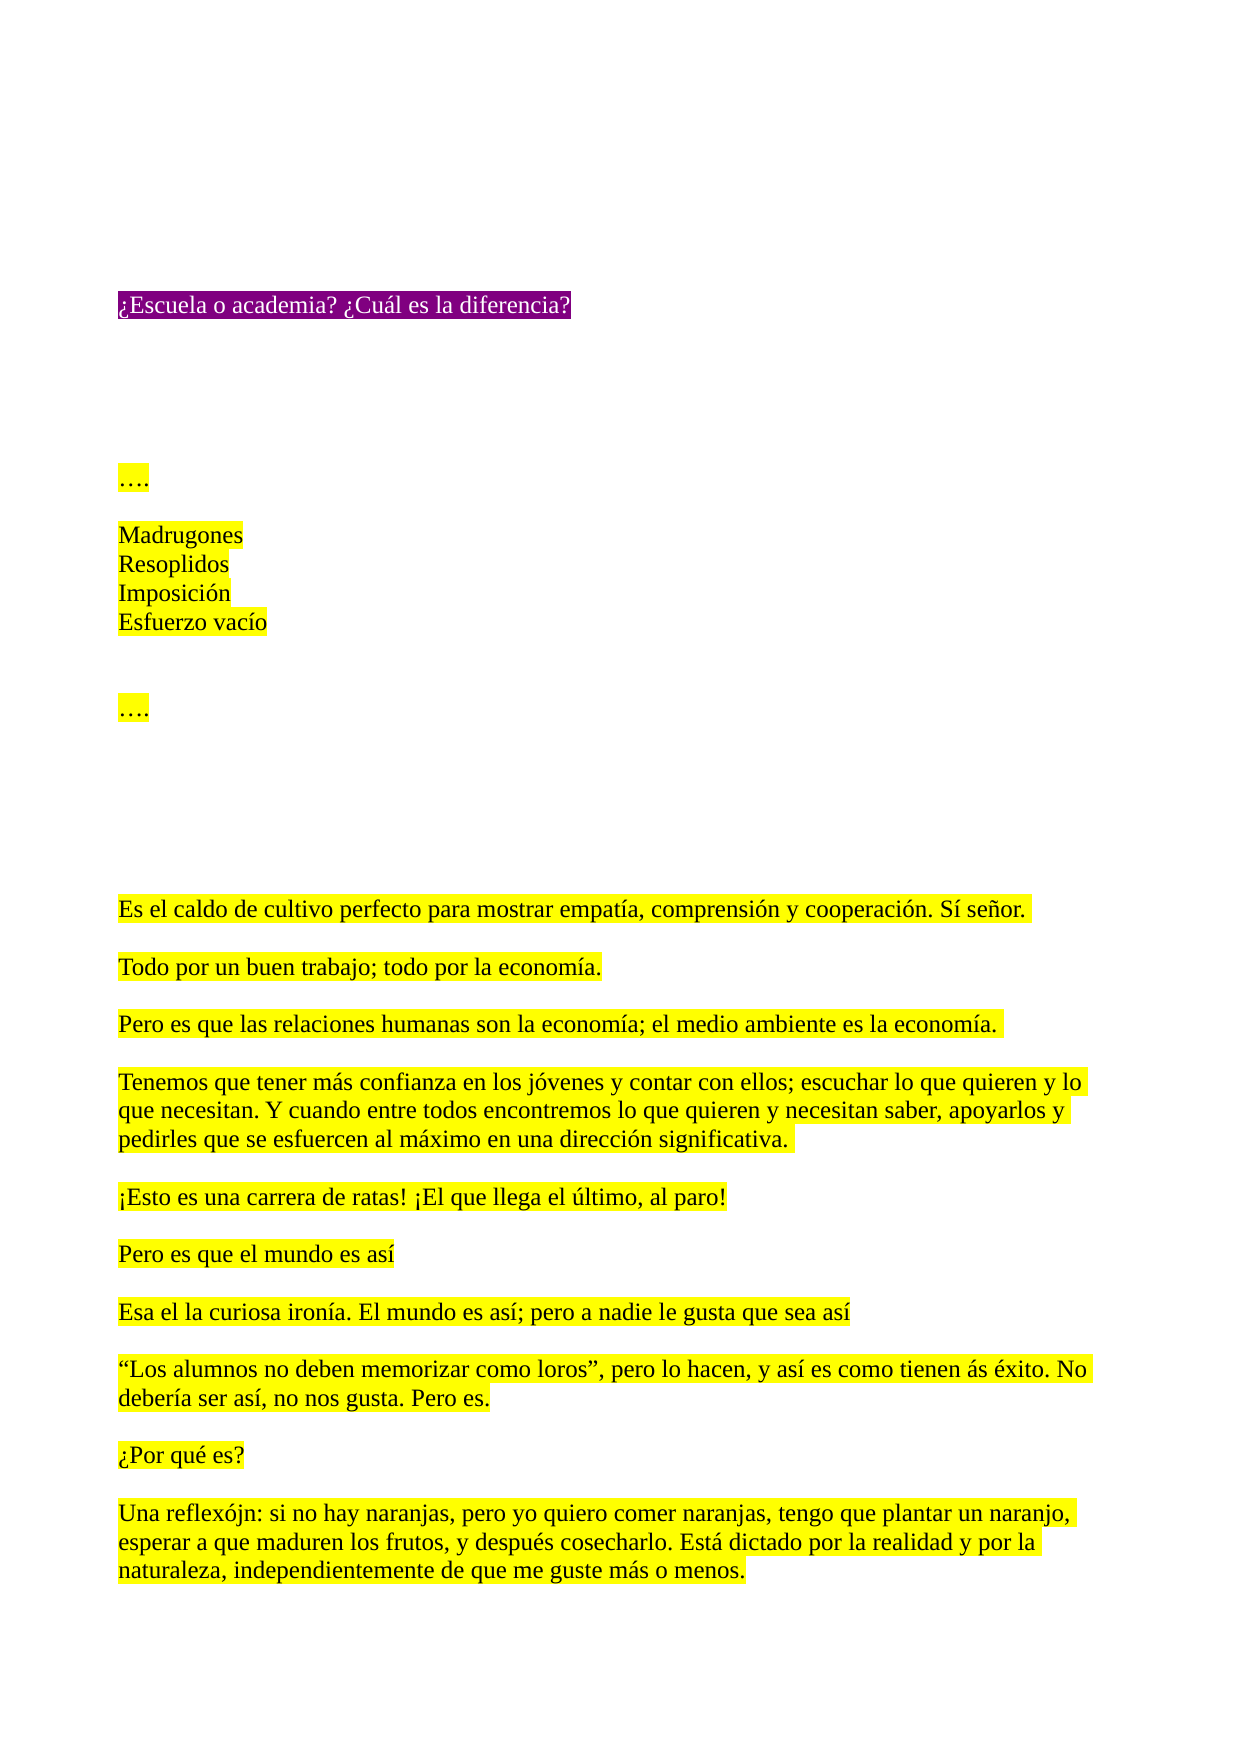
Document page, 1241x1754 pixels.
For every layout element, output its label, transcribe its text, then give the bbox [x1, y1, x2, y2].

text Resoplidos [118, 549, 1122, 578]
text ¡Esto es una carrera de ratas! ¡El que llega el último, al paro! [118, 1182, 1122, 1211]
text ¿Escuela o academia? ¿Cuál es la diferencia? [118, 291, 1122, 319]
text Tenemos que tener más confianza en los jóvenes y contar con ellos; escuchar lo que quieren y lo que necesitan. Y cuando entre todos encontremos lo que quieren y necesitan saber, apoyarlos y pedirles que se esfuercen al máximo en una dirección significativa. [118, 1067, 1122, 1153]
text Una reflexójn: si no hay naranjas, pero yo quiero comer naranjas, tengo que plantar un naranjo, esperar a que maduren los frutos, y después cosecharlo. Está dictado por la realidad y por la naturaleza, independientemente de que me guste más o menos. [118, 1498, 1122, 1584]
text Pero es que las relaciones humanas son la economía; el medio ambiente es la economía. [118, 1009, 1122, 1038]
text Imposición [118, 578, 1122, 607]
text Esa el la curiosa ironía. El mundo es así; pero a nadie le gusta que sea así [118, 1297, 1122, 1326]
text Pero es que el mundo es así [118, 1239, 1122, 1268]
text …. [118, 693, 1122, 722]
text ¿Por qué es? [118, 1441, 1122, 1469]
text Todo por un buen trabajo; todo por la economía. [118, 952, 1122, 981]
text Esfuerzo vacío [118, 607, 1122, 636]
text Es el caldo de cultivo perfecto para mostrar empatía, comprensión y cooperación. Sí señor. [118, 894, 1122, 923]
text …. [118, 463, 1122, 492]
text “Los alumnos no deben memorizar como loros”, pero lo hacen, y así es como tienen ás éxito. No debería ser así, no nos gusta. Pero es. [118, 1354, 1122, 1412]
text Madrugones [118, 521, 1122, 549]
